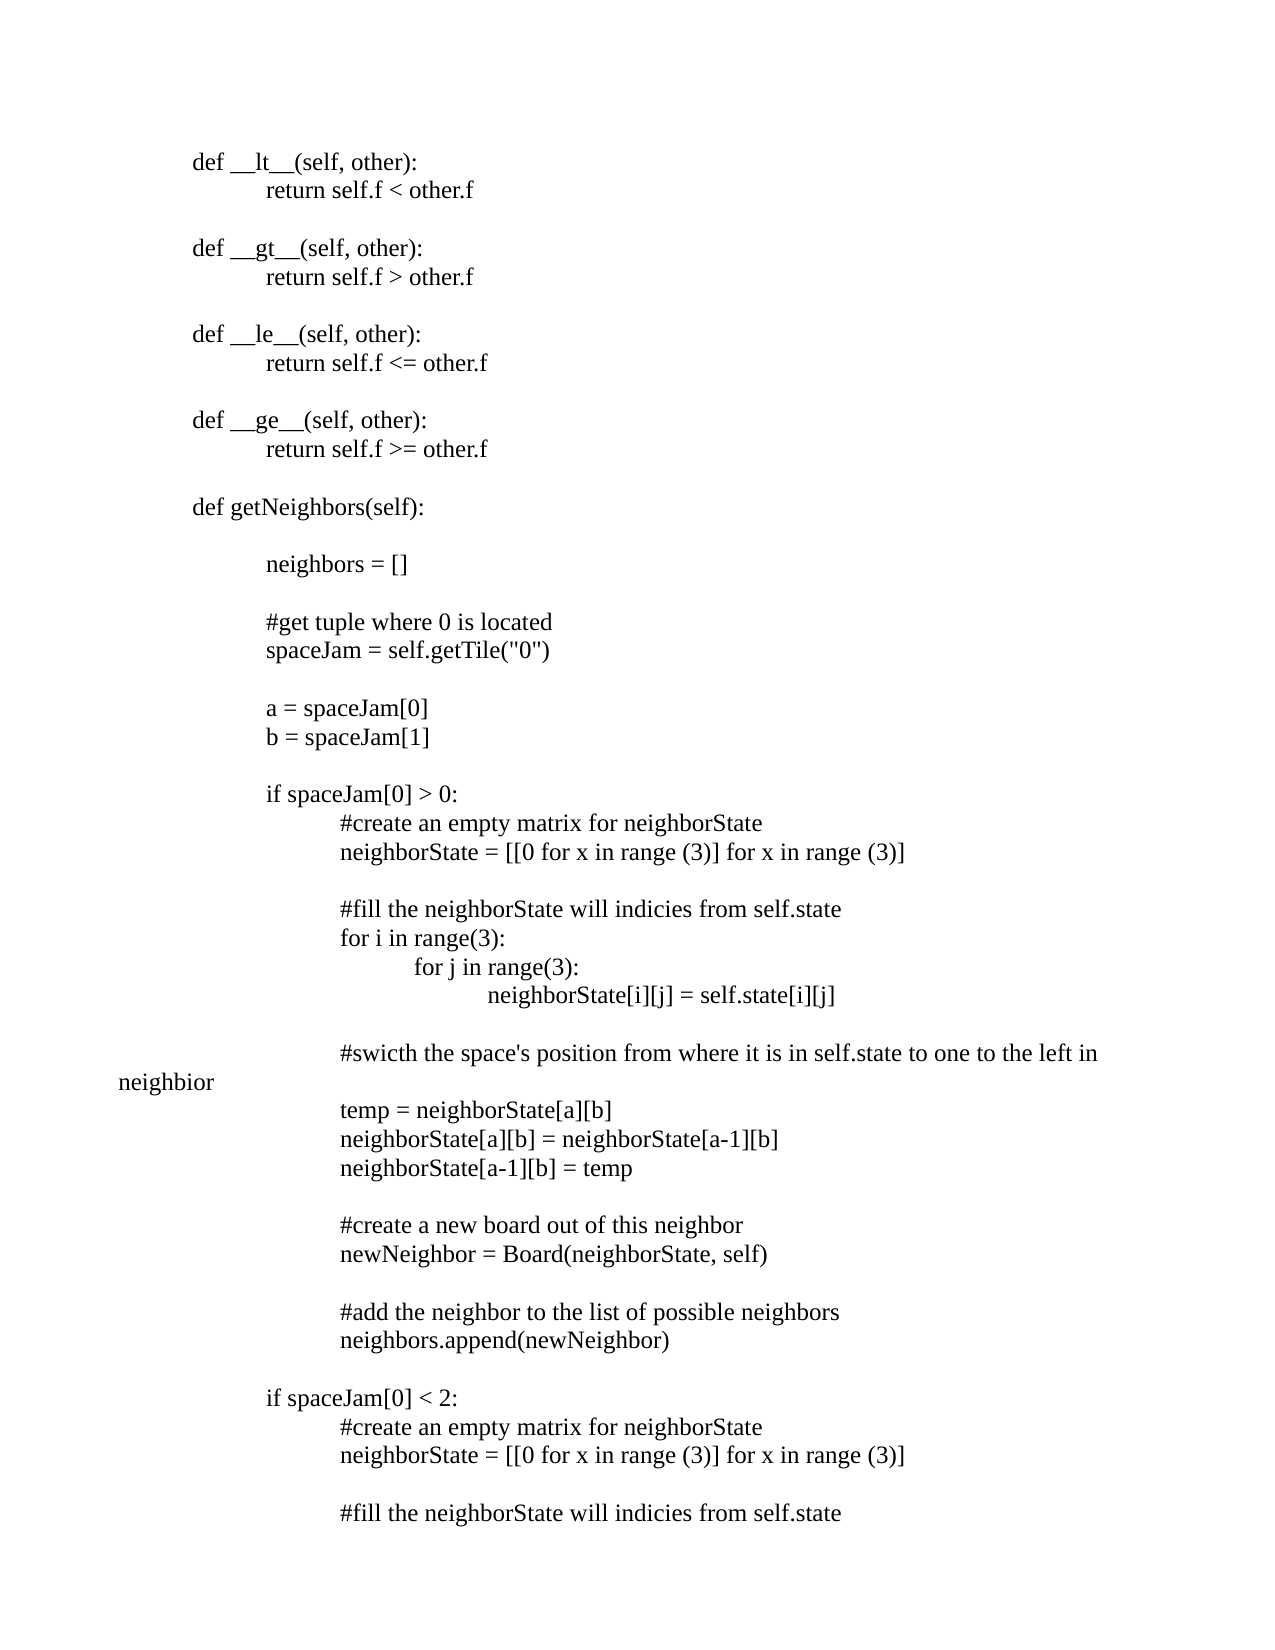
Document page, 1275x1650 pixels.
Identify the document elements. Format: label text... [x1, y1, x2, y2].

text return self.f >= other.f [118, 434, 1157, 463]
text if spaceJam[0] < 2: [118, 1383, 1157, 1412]
text #create a new board out of this neighbor [118, 1211, 1157, 1239]
text neighborState[a][b] = neighborState[a-1][b] [118, 1124, 1157, 1153]
text def __le__(self, other): [118, 319, 1157, 348]
text for j in range(3): [118, 952, 1157, 981]
text spaceJam = self.getTile("0") [118, 636, 1157, 664]
text return self.f < other.f [118, 176, 1157, 204]
text neighborState[a-1][b] = temp [118, 1153, 1157, 1182]
text #fill the neighborState will indicies from self.state [118, 1498, 1157, 1527]
text return self.f <= other.f [118, 348, 1157, 377]
text #add the neighbor to the list of possible neighbors [118, 1297, 1157, 1326]
text #get tuple where 0 is located [118, 607, 1157, 636]
text b = spaceJam[1] [118, 722, 1157, 751]
text if spaceJam[0] > 0: [118, 779, 1157, 808]
text return self.f > other.f [118, 262, 1157, 291]
text neighbors.append(newNeighbor) [118, 1326, 1157, 1354]
text def __ge__(self, other): [118, 406, 1157, 434]
text def __gt__(self, other): [118, 233, 1157, 262]
text neighborState[i][j] = self.state[i][j] [118, 981, 1157, 1009]
text #create an empty matrix for neighborState [118, 1412, 1157, 1441]
text #swicth the space's position from where it is in self.state to one to the left in neighbior [118, 1038, 1157, 1096]
text neighborState = [[0 for x in range (3)] for x in range (3)] [118, 837, 1157, 866]
text a = spaceJam[0] [118, 693, 1157, 722]
text for i in range(3): [118, 923, 1157, 952]
text temp = neighborState[a][b] [118, 1096, 1157, 1124]
text #fill the neighborState will indicies from self.state [118, 894, 1157, 923]
text def getNeighbors(self): [118, 492, 1157, 521]
text def __lt__(self, other): [118, 147, 1157, 176]
text neighborState = [[0 for x in range (3)] for x in range (3)] [118, 1441, 1157, 1469]
text neighbors = [] [118, 549, 1157, 578]
text #create an empty matrix for neighborState [118, 808, 1157, 837]
text newNeighbor = Board(neighborState, self) [118, 1239, 1157, 1268]
